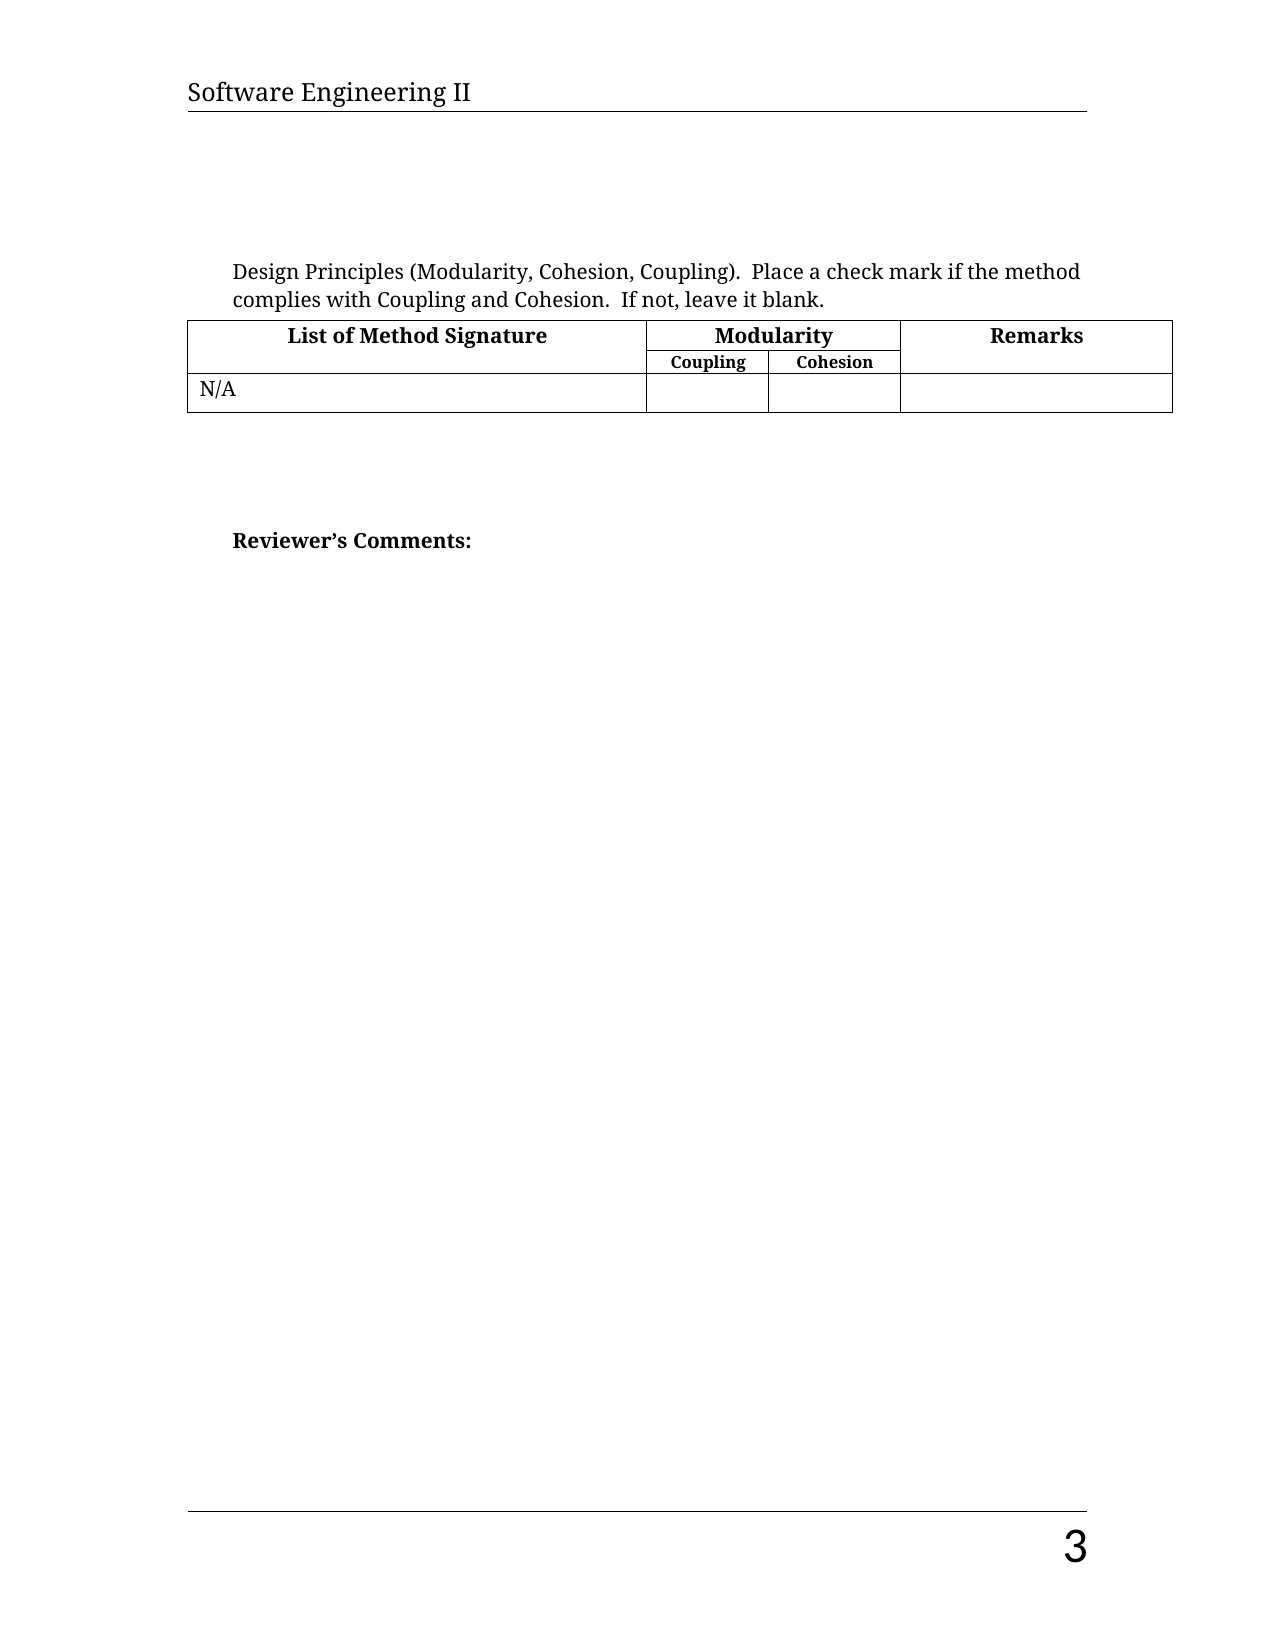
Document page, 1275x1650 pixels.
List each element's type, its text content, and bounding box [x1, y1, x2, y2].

table_header Remarks [901, 321, 1172, 373]
subtitle Reviewer’s Comments: [187, 526, 1087, 583]
subtitle Design Principles (Modularity, Cohesion, Coupling). Place a check mark if the method complies with Coupling and Cohesion. If not, leave it blank. [187, 257, 1087, 314]
table_cell N/A [188, 374, 646, 412]
table_cell [647, 374, 768, 412]
table_cell Coupling [647, 351, 768, 373]
table_cell [769, 374, 900, 412]
table_cell [901, 374, 1172, 412]
table_header Modularity [647, 321, 900, 349]
table_cell Cohesion [769, 351, 900, 373]
table_header List of Method Signature [188, 321, 646, 373]
